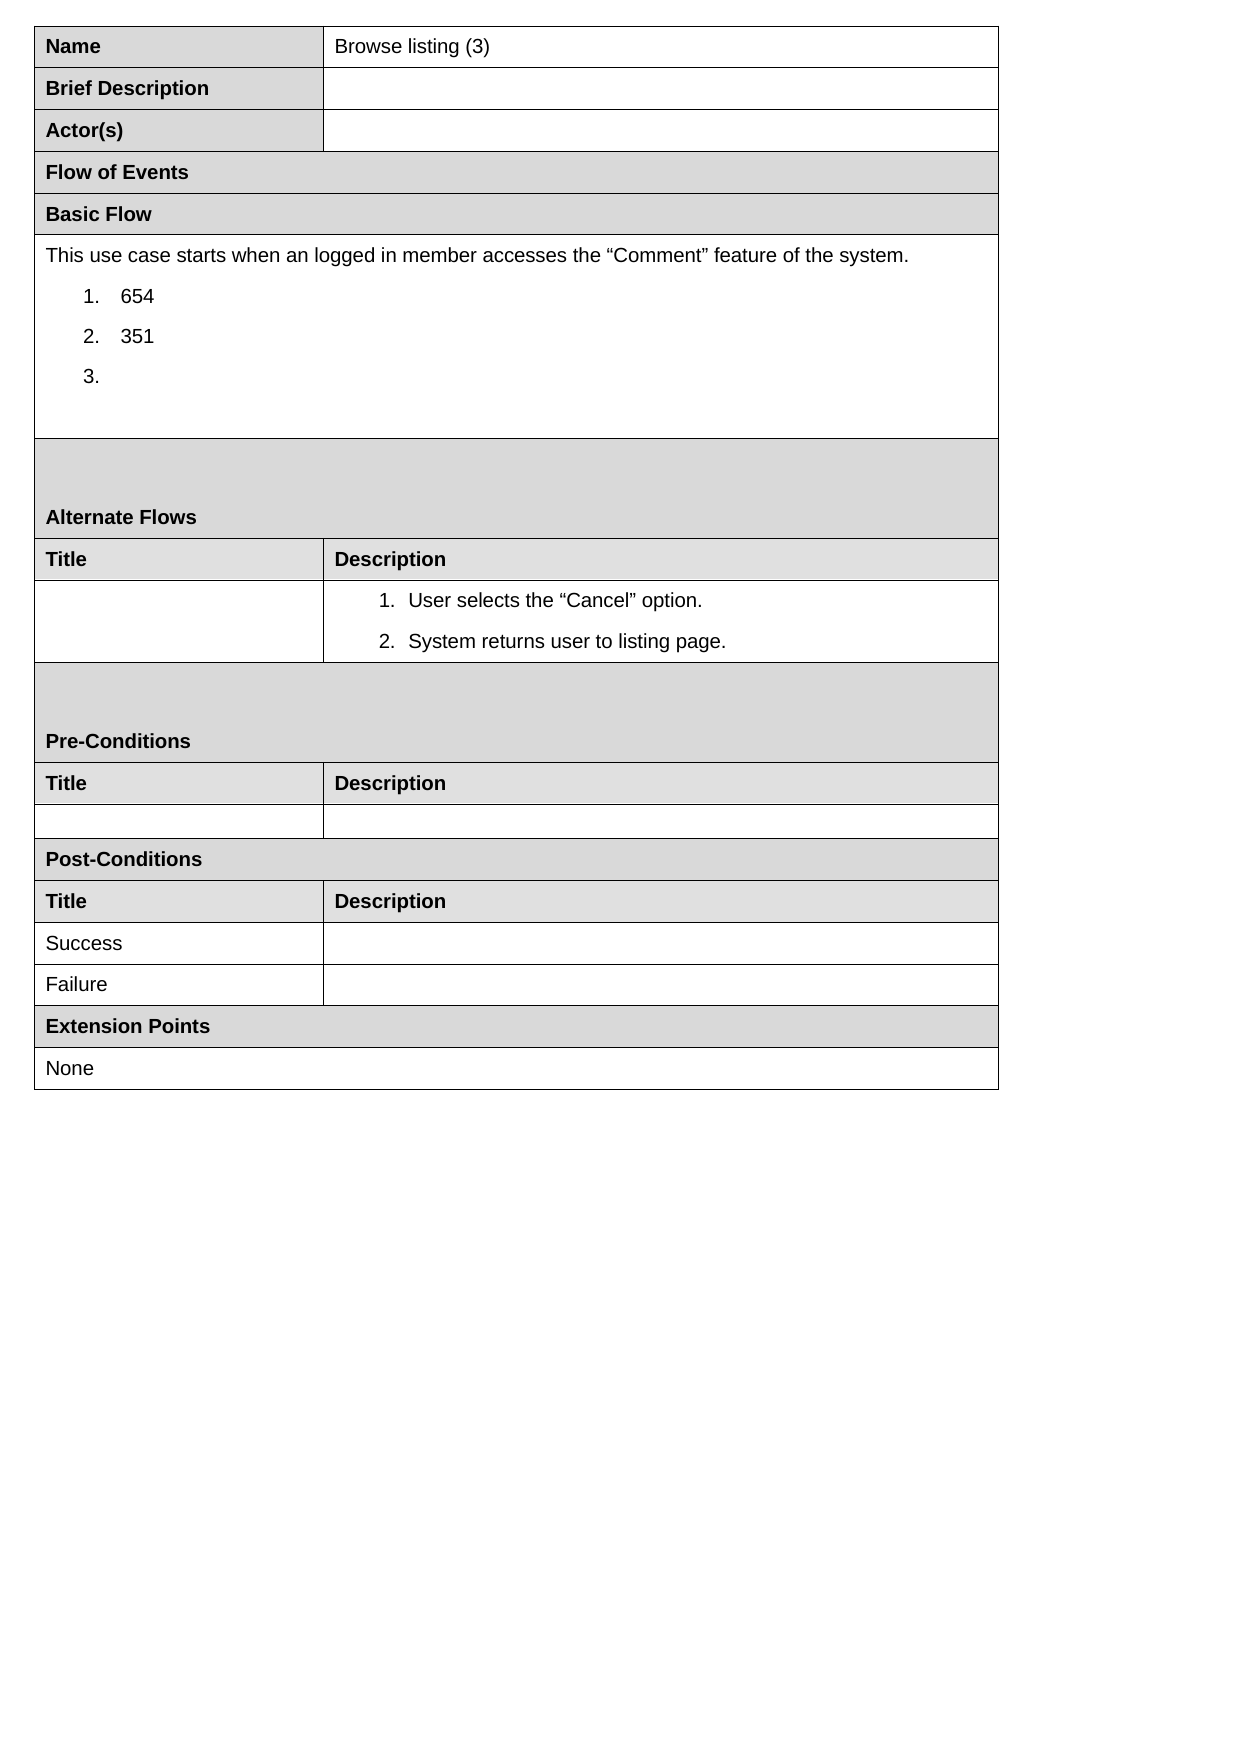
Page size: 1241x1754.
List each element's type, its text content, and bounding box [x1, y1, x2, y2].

table_cell Description [324, 881, 998, 922]
table_header Name [35, 27, 323, 67]
table_cell Description [324, 539, 998, 579]
table_cell [324, 110, 998, 151]
table_cell Success [35, 923, 323, 963]
table_cell None [35, 1048, 998, 1089]
table_cell Title [35, 539, 323, 579]
table_cell [324, 805, 998, 838]
table_cell [324, 68, 998, 109]
table_cell [324, 923, 998, 963]
table_cell Flow of Events [35, 152, 998, 193]
table_cell Failure [35, 965, 323, 1005]
table_cell Actor(s) [35, 110, 323, 151]
table_cell Extension Points [35, 1006, 998, 1047]
table_cell Brief Description [35, 68, 323, 109]
table_cell [324, 965, 998, 1005]
table_cell Title [35, 881, 323, 922]
table_cell Description [324, 763, 998, 803]
table_cell Basic Flow [35, 194, 998, 234]
table_cell This use case starts when an logged in member accesses the “Comment” feature of the system. 654 351 [35, 235, 998, 438]
table_header Browse listing (3) [324, 27, 998, 67]
table_cell Post-Conditions [35, 839, 998, 880]
table_cell Title [35, 763, 323, 803]
table_cell [35, 581, 323, 662]
table_cell Pre-Conditions [35, 663, 998, 762]
table_cell User selects the “Cancel” option. System returns user to listing page. [324, 581, 998, 662]
table_cell [35, 805, 323, 838]
table_cell Alternate Flows [35, 439, 998, 538]
